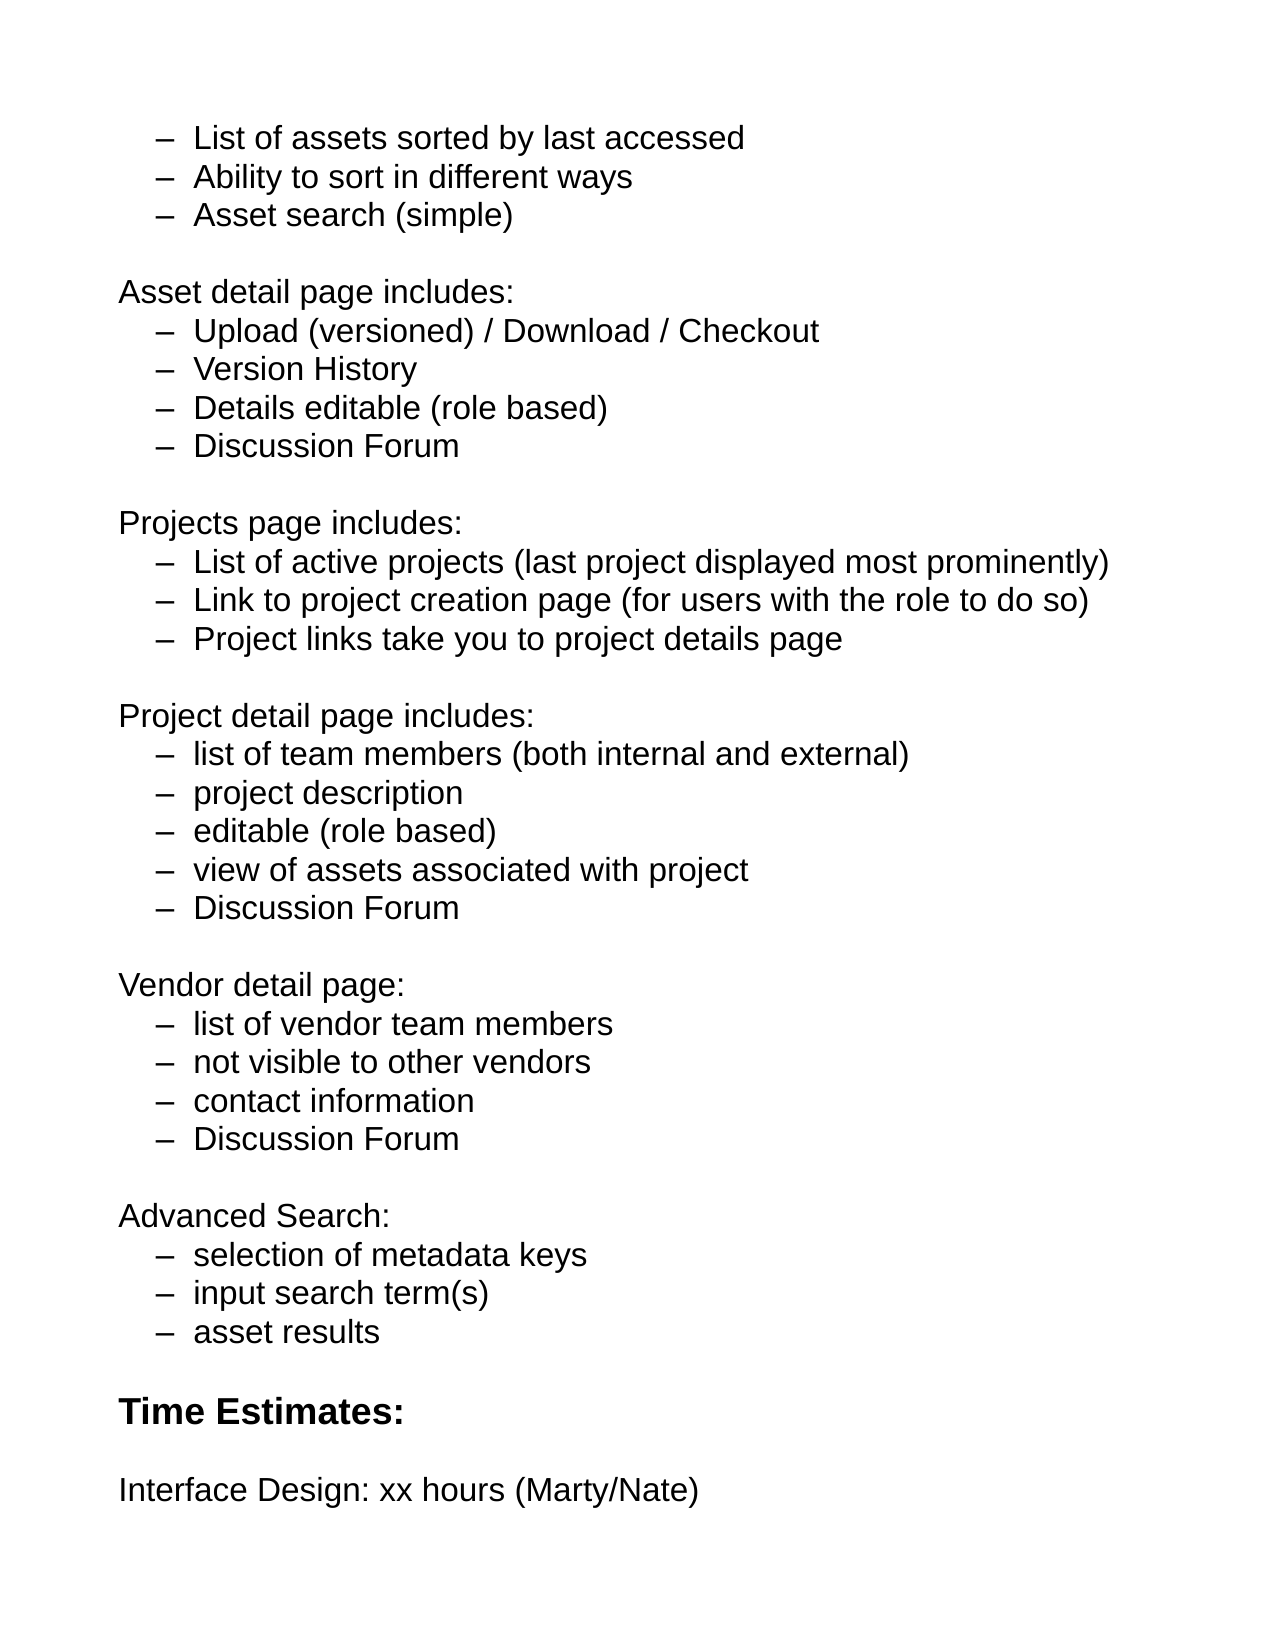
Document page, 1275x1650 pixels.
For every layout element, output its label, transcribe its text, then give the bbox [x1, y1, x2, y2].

list Upload (versioned) / Download / Checkout [156, 311, 1157, 349]
list contact information [156, 1081, 1157, 1119]
text Time Estimates: [118, 1389, 1157, 1432]
list view of assets associated with project [156, 850, 1157, 888]
text Interface Design: xx hours (Marty/Nate) [118, 1470, 1157, 1509]
list not visible to other vendors [156, 1042, 1157, 1081]
list selection of metadata keys [156, 1235, 1157, 1273]
list List of active projects (last project displayed most prominently) [156, 542, 1157, 580]
text Vendor detail page: [118, 965, 1157, 1004]
list Version History [156, 349, 1157, 388]
list input search term(s) [156, 1273, 1157, 1312]
list Project links take you to project details page [156, 619, 1157, 657]
text Project detail page includes: [118, 696, 1157, 734]
text Projects page includes: [118, 503, 1157, 542]
text Asset detail page includes: [118, 272, 1157, 311]
list project description [156, 773, 1157, 811]
text Advanced Search: [118, 1196, 1157, 1235]
list Discussion Forum [156, 1119, 1157, 1158]
list Ability to sort in different ways [156, 157, 1157, 195]
list Discussion Forum [156, 426, 1157, 465]
list Link to project creation page (for users with the role to do so) [156, 580, 1157, 619]
list Details editable (role based) [156, 388, 1157, 426]
list Asset search (simple) [156, 195, 1157, 234]
list editable (role based) [156, 811, 1157, 850]
list Discussion Forum [156, 888, 1157, 927]
list asset results [156, 1312, 1157, 1350]
list List of assets sorted by last accessed [156, 118, 1157, 157]
list list of team members (both internal and external) [156, 734, 1157, 773]
list list of vendor team members [156, 1004, 1157, 1042]
